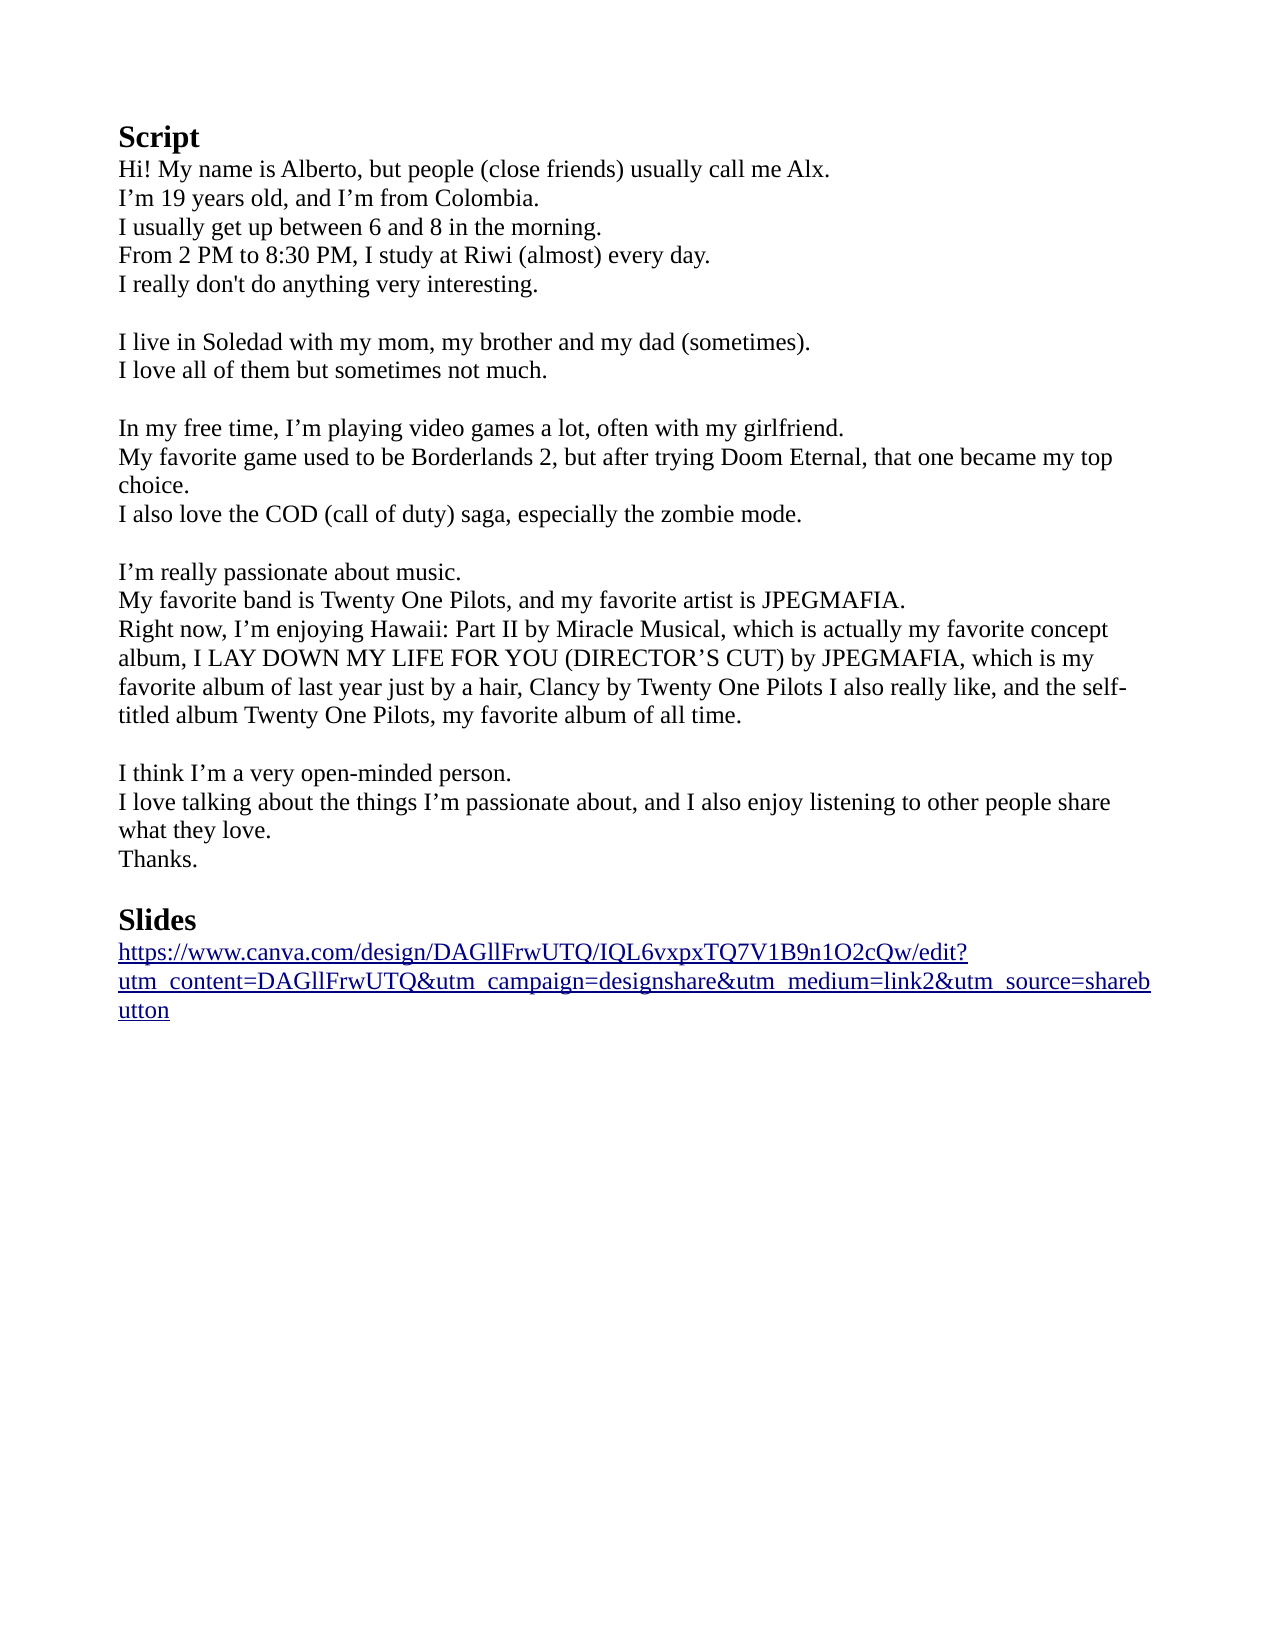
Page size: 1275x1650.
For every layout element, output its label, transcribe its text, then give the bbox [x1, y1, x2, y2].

text https://www.canva.com/design/DAGllFrwUTQ/IQL6vxpxTQ7V1B9n1O2cQw/edit?utm_content=DAGllFrwUTQ&utm_campaign=designshare&utm_medium=link2&utm_source=sharebutton [118, 937, 1157, 1024]
text I think I’m a very open-minded person. [118, 758, 1157, 787]
text I’m 19 years old, and I’m from Colombia. [118, 183, 1157, 212]
text Hi! My name is Alberto, but people (close friends) usually call me Alx. [118, 154, 1157, 183]
text Right now, I’m enjoying Hawaii: Part II by Miracle Musical, which is actually my favorite concept album, I LAY DOWN MY LIFE FOR YOU (DIRECTOR’S CUT) by JPEGMAFIA, which is my favorite album of last year just by a hair, Clancy by Twenty One Pilots I also really like, and the self-titled album Twenty One Pilots, my favorite album of all time. [118, 614, 1157, 729]
text I also love the COD (call of duty) saga, especially the zombie mode. [118, 499, 1157, 528]
text My favorite game used to be Borderlands 2, but after trying Doom Eternal, that one became my top choice. [118, 442, 1157, 499]
text Thanks. [118, 844, 1157, 873]
text In my free time, I’m playing video games a lot, often with my girlfriend. [118, 413, 1157, 442]
text From 2 PM to 8:30 PM, I study at Riwi (almost) every day. [118, 240, 1157, 269]
text Script [118, 118, 1157, 154]
text I live in Soledad with my mom, my brother and my dad (sometimes). [118, 327, 1157, 355]
text I usually get up between 6 and 8 in the morning. [118, 212, 1157, 240]
text I love all of them but sometimes not much. [118, 355, 1157, 384]
text I’m really passionate about music. [118, 557, 1157, 585]
text I really don't do anything very interesting. [118, 269, 1157, 298]
text I love talking about the things I’m passionate about, and I also enjoy listening to other people share what they love. [118, 787, 1157, 844]
text Slides [118, 902, 1157, 937]
text My favorite band is Twenty One Pilots, and my favorite artist is JPEGMAFIA. [118, 585, 1157, 614]
